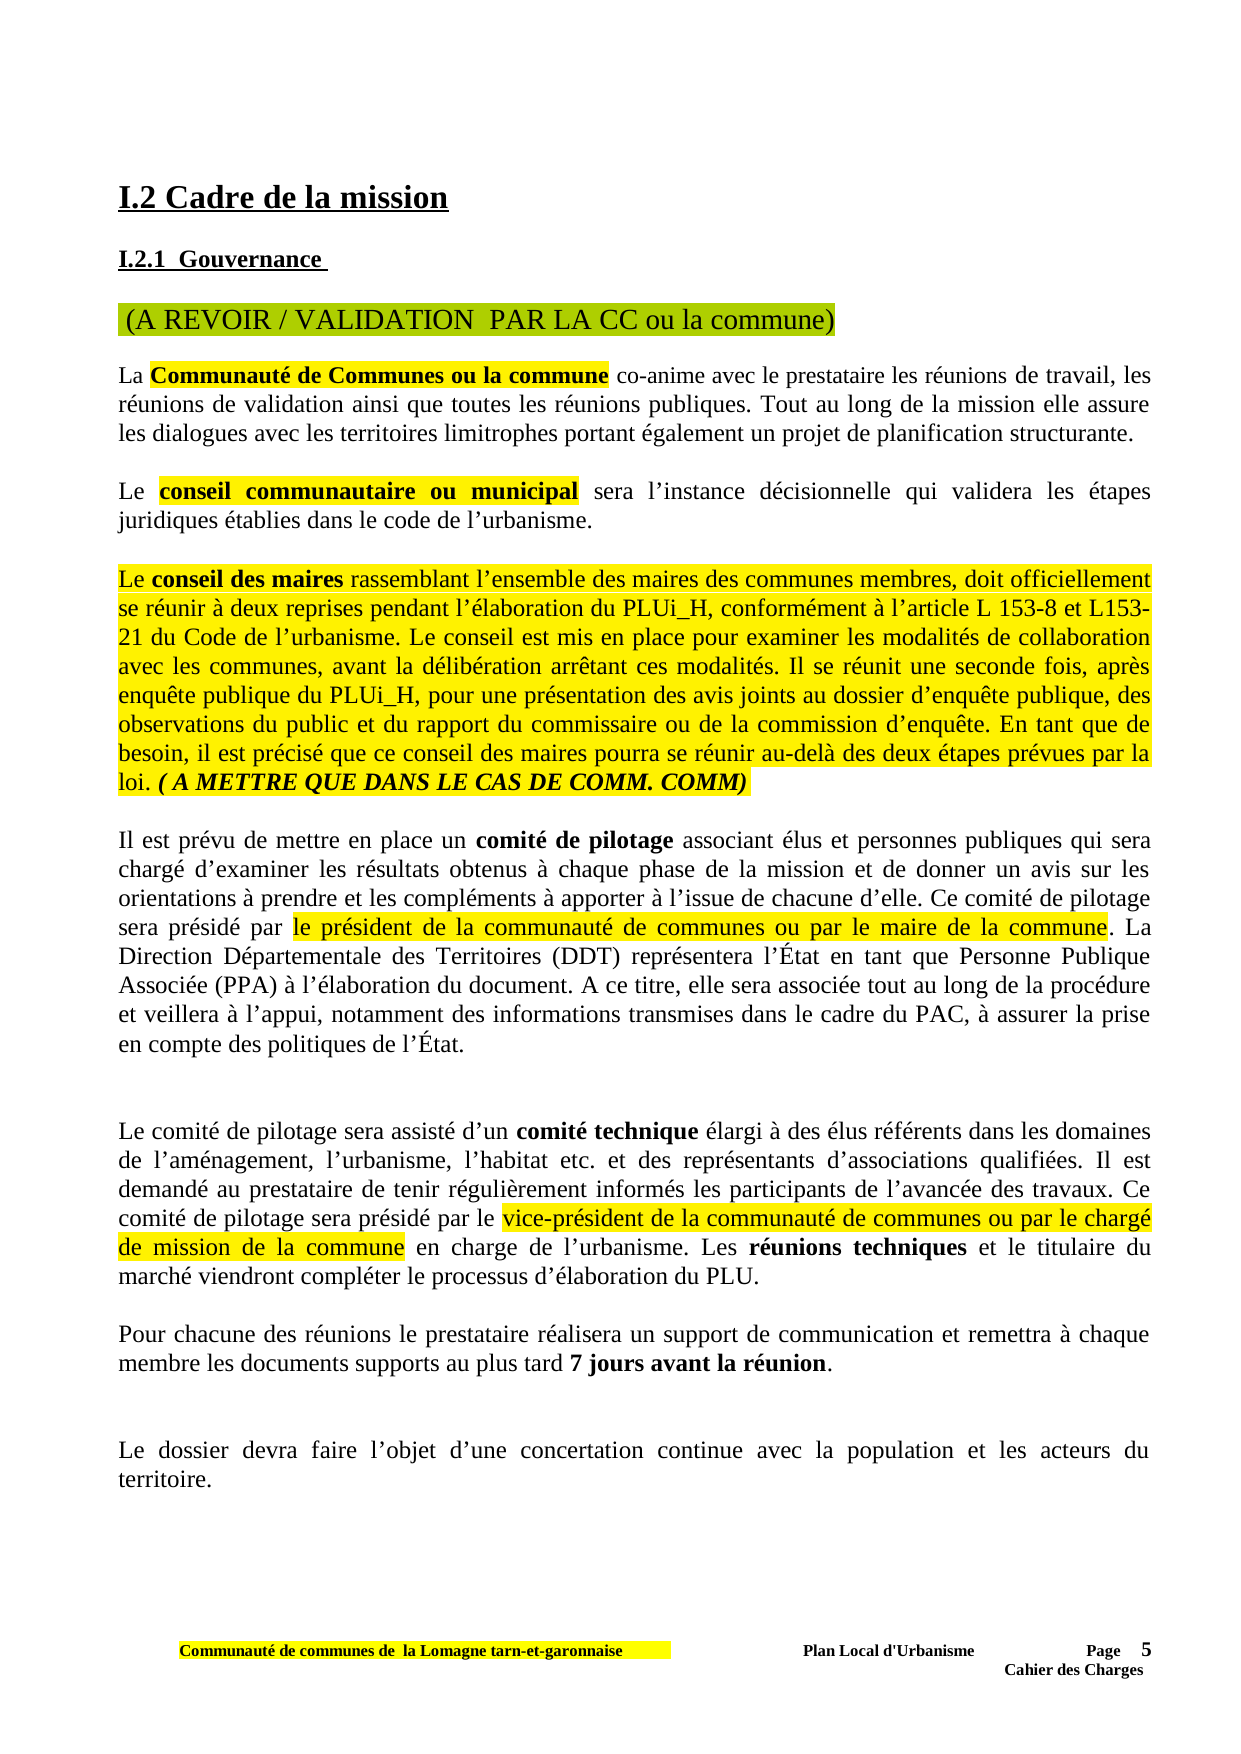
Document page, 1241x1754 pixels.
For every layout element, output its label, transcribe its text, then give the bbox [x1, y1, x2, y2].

subtitle I.2 Cadre de la mission [118, 177, 1152, 215]
text Le conseil des maires rassemblant l’ensemble des maires des communes membres, doit officiellement se réunir à deux reprises pendant l’élaboration du PLUi_H, conformément à l’article L 153-8 et L153-21 du Code de l’urbanisme. Le conseil est mis en place pour examiner les modalités de collaboration avec les communes, avant la délibération arrêtant ces modalités. Il se réunit une seconde fois, après enquête publique du PLUi_H, pour une présentation des avis joints au dossier d’enquête publique, des observations du public et du rapport du commissaire ou de la commission d’enquête. En tant que de besoin, il est précisé que ce conseil des maires pourra se réunir au-delà des deux étapes prévues par la loi. ( A METTRE QUE DANS LE CAS DE COMM. COMM) [118, 563, 1152, 796]
text Le dossier devra faire l’objet d’une concertation continue avec la population et les acteurs du territoire. [118, 1435, 1152, 1493]
text Il est prévu de mettre en place un comité de pilotage associant élus et personnes publiques qui sera chargé d’examiner les résultats obtenus à chaque phase de la mission et de donner un avis sur les orientations à prendre et les compléments à apporter à l’issue de chacune d’elle. Ce comité de pilotage sera présidé par le président de la communauté de communes ou par le maire de la commune. La Direction Départementale des Territoires (DDT) représentera l’État en tant que Personne Publique Associée (PPA) à l’élaboration du document. A ce titre, elle sera associée tout au long de la procédure et veillera à l’appui, notamment des informations transmises dans le cadre du PAC, à assurer la prise en compte des politiques de l’État. [118, 825, 1152, 1057]
text Le comité de pilotage sera assisté d’un comité technique élargi à des élus référents dans les domaines de l’aménagement, l’urbanisme, l’habitat etc. et des représentants d’associations qualifiées. Il est demandé au prestataire de tenir régulièrement informés les participants de l’avancée des travaux. Ce comité de pilotage sera présidé par le vice-président de la communauté de communes ou par le chargé de mission de la commune en charge de l’urbanisme. Les réunions techniques et le titulaire du marché viendront compléter le processus d’élaboration du PLU. [118, 1116, 1152, 1290]
text La Communauté de Communes ou la commune co-anime avec le prestataire les réunions de travail, les réunions de validation ainsi que toutes les réunions publiques. Tout au long de la mission elle assure les dialogues avec les territoires limitrophes portant également un projet de planification structurante. [118, 360, 1152, 447]
text Pour chacune des réunions le prestataire réalisera un support de communication et remettra à chaque membre les documents supports au plus tard 7 jours avant la réunion. [118, 1319, 1152, 1377]
text Le conseil communautaire ou municipal sera l’instance décisionnelle qui validera les étapes juridiques établies dans le code de l’urbanisme. [118, 476, 1152, 534]
text (A REVOIR / VALIDATION PAR LA CC ou la commune) [118, 302, 1152, 336]
subtitle I.2.1 Gouvernance [118, 244, 1152, 273]
